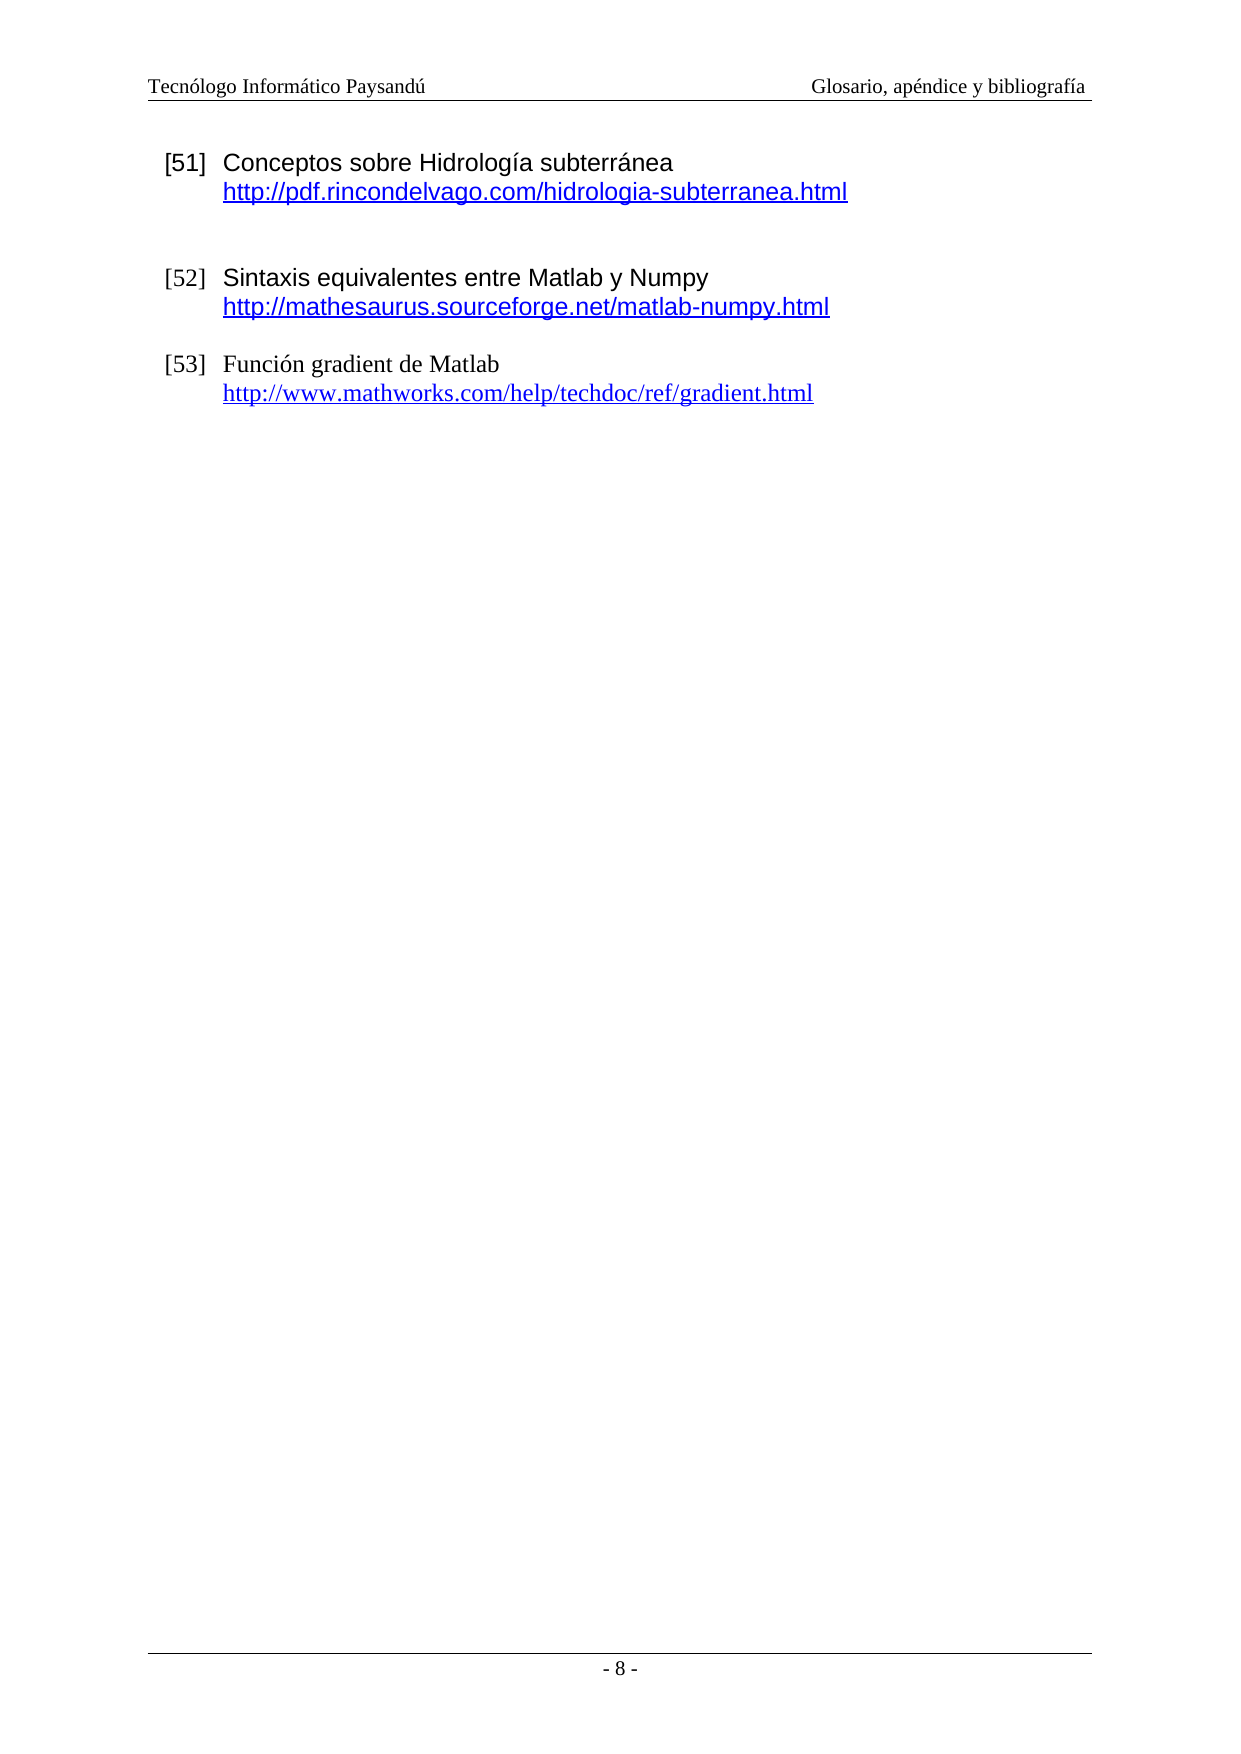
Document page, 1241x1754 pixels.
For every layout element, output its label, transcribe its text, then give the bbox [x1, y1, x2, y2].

list http://pdf.rincondelvago.com/hidrologia-subterranea.html [185, 176, 1092, 205]
list Conceptos sobre Hidrología subterránea [185, 148, 1092, 176]
list http://www.mathworks.com/help/techdoc/ref/gradient.html [185, 378, 1092, 407]
list http://mathesaurus.sourceforge.net/matlab-numpy.html [185, 292, 1092, 320]
list Sintaxis equivalentes entre Matlab y Numpy [185, 263, 1092, 292]
list Función gradient de Matlab [185, 349, 1092, 378]
